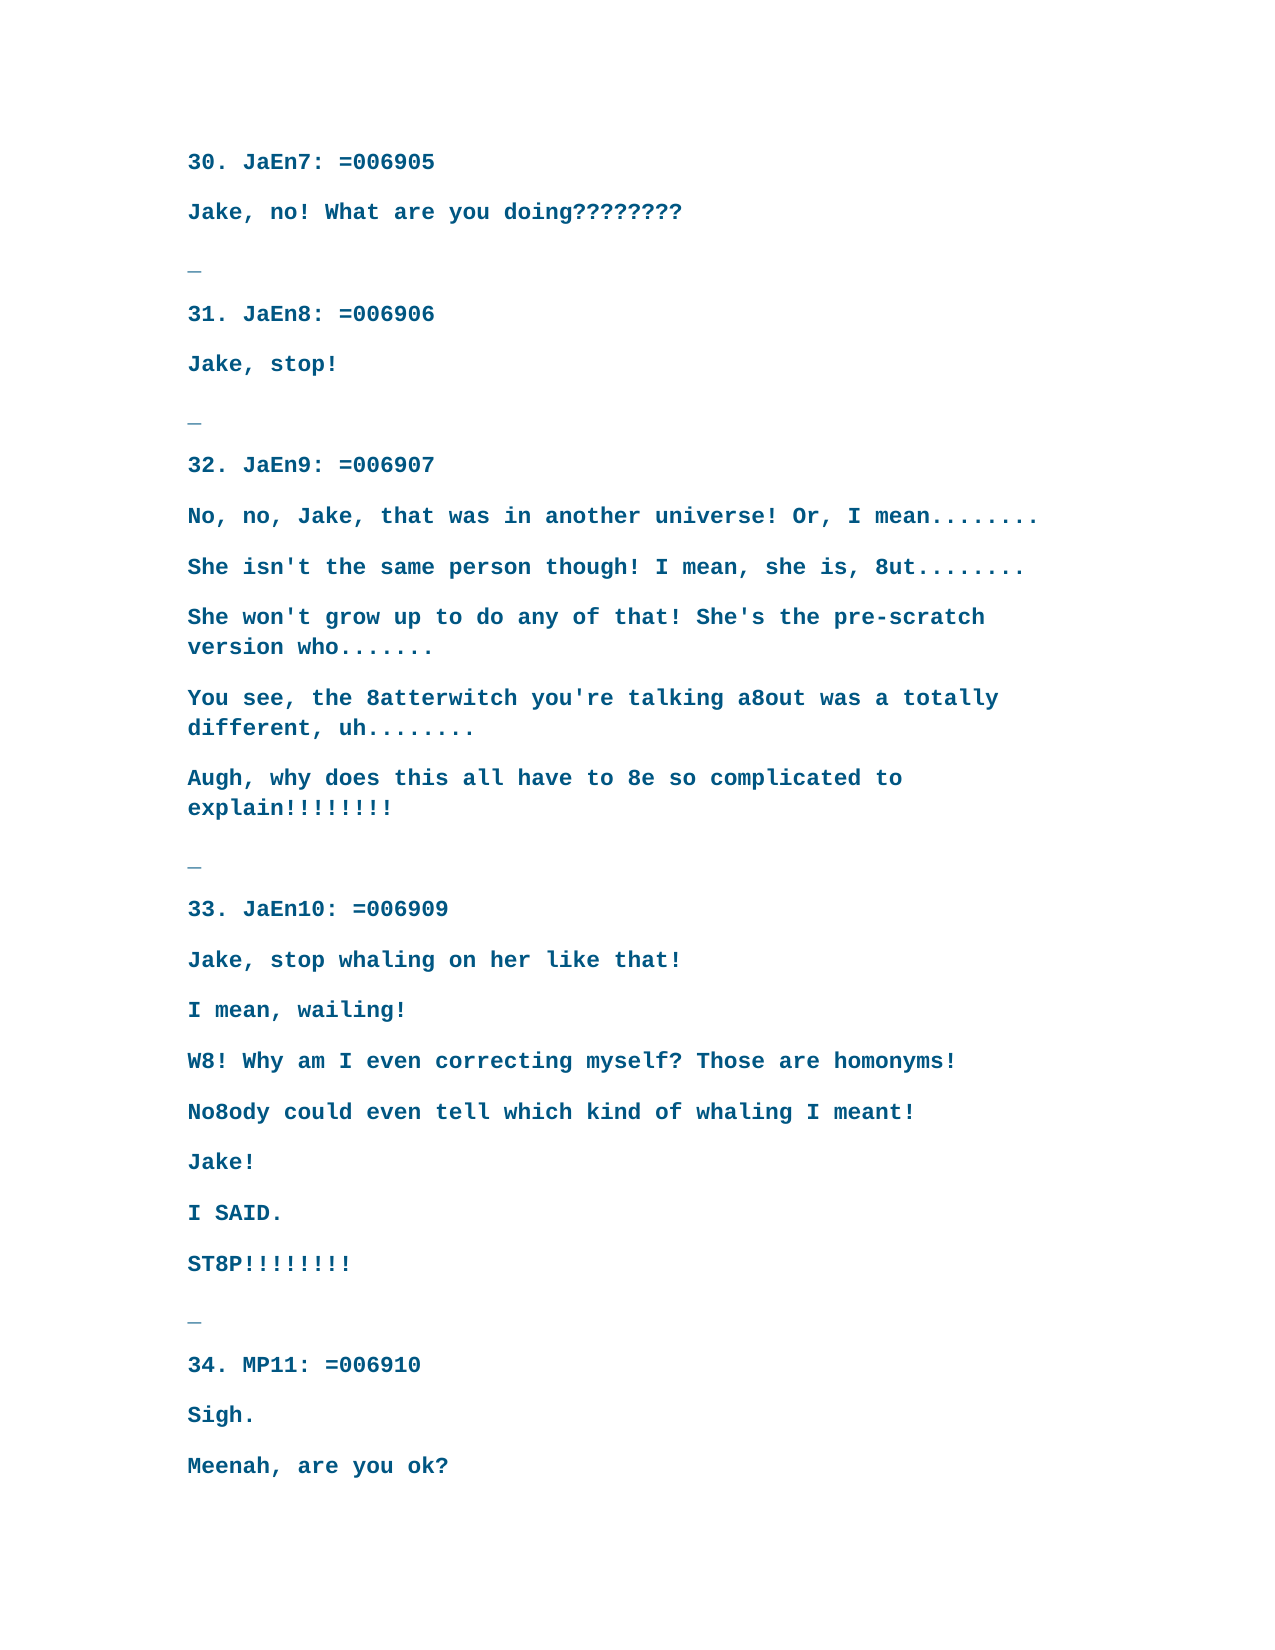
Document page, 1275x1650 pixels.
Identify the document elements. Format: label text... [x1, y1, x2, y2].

text I SAID. [187, 1201, 1087, 1227]
text Sigh. [187, 1404, 1087, 1430]
text 31. JaEn8: =006906 [187, 302, 1087, 328]
text You see, the 8atterwitch you're talking a8out was a totally different, uh........ [187, 686, 1087, 742]
text No, no, Jake, that was in another universe! Or, I mean........ [187, 504, 1087, 530]
text 30. JaEn7: =006905 [187, 150, 1087, 176]
text _ [187, 1302, 1087, 1328]
text 34. MP11: =006910 [187, 1353, 1087, 1379]
text She isn't the same person though! I mean, she is, 8ut........ [187, 555, 1087, 581]
text 32. JaEn9: =006907 [187, 454, 1087, 480]
text _ [187, 847, 1087, 873]
text _ [187, 251, 1087, 277]
text No8ody could even tell which kind of whaling I meant! [187, 1100, 1087, 1126]
text Jake, stop whaling on her like that! [187, 948, 1087, 974]
text Jake, no! What are you doing???????? [187, 201, 1087, 227]
text 33. JaEn10: =006909 [187, 897, 1087, 923]
text Meenah, are you ok? [187, 1454, 1087, 1480]
text _ [187, 403, 1087, 429]
text W8! Why am I even correcting myself? Those are homonyms! [187, 1049, 1087, 1075]
text Jake! [187, 1151, 1087, 1177]
text Jake, stop! [187, 352, 1087, 378]
text I mean, wailing! [187, 999, 1087, 1025]
text ST8P!!!!!!!! [187, 1252, 1087, 1278]
text She won't grow up to do any of that! She's the pre-scratch version who....... [187, 606, 1087, 661]
text Augh, why does this all have to 8e so complicated to explain!!!!!!!! [187, 766, 1087, 822]
